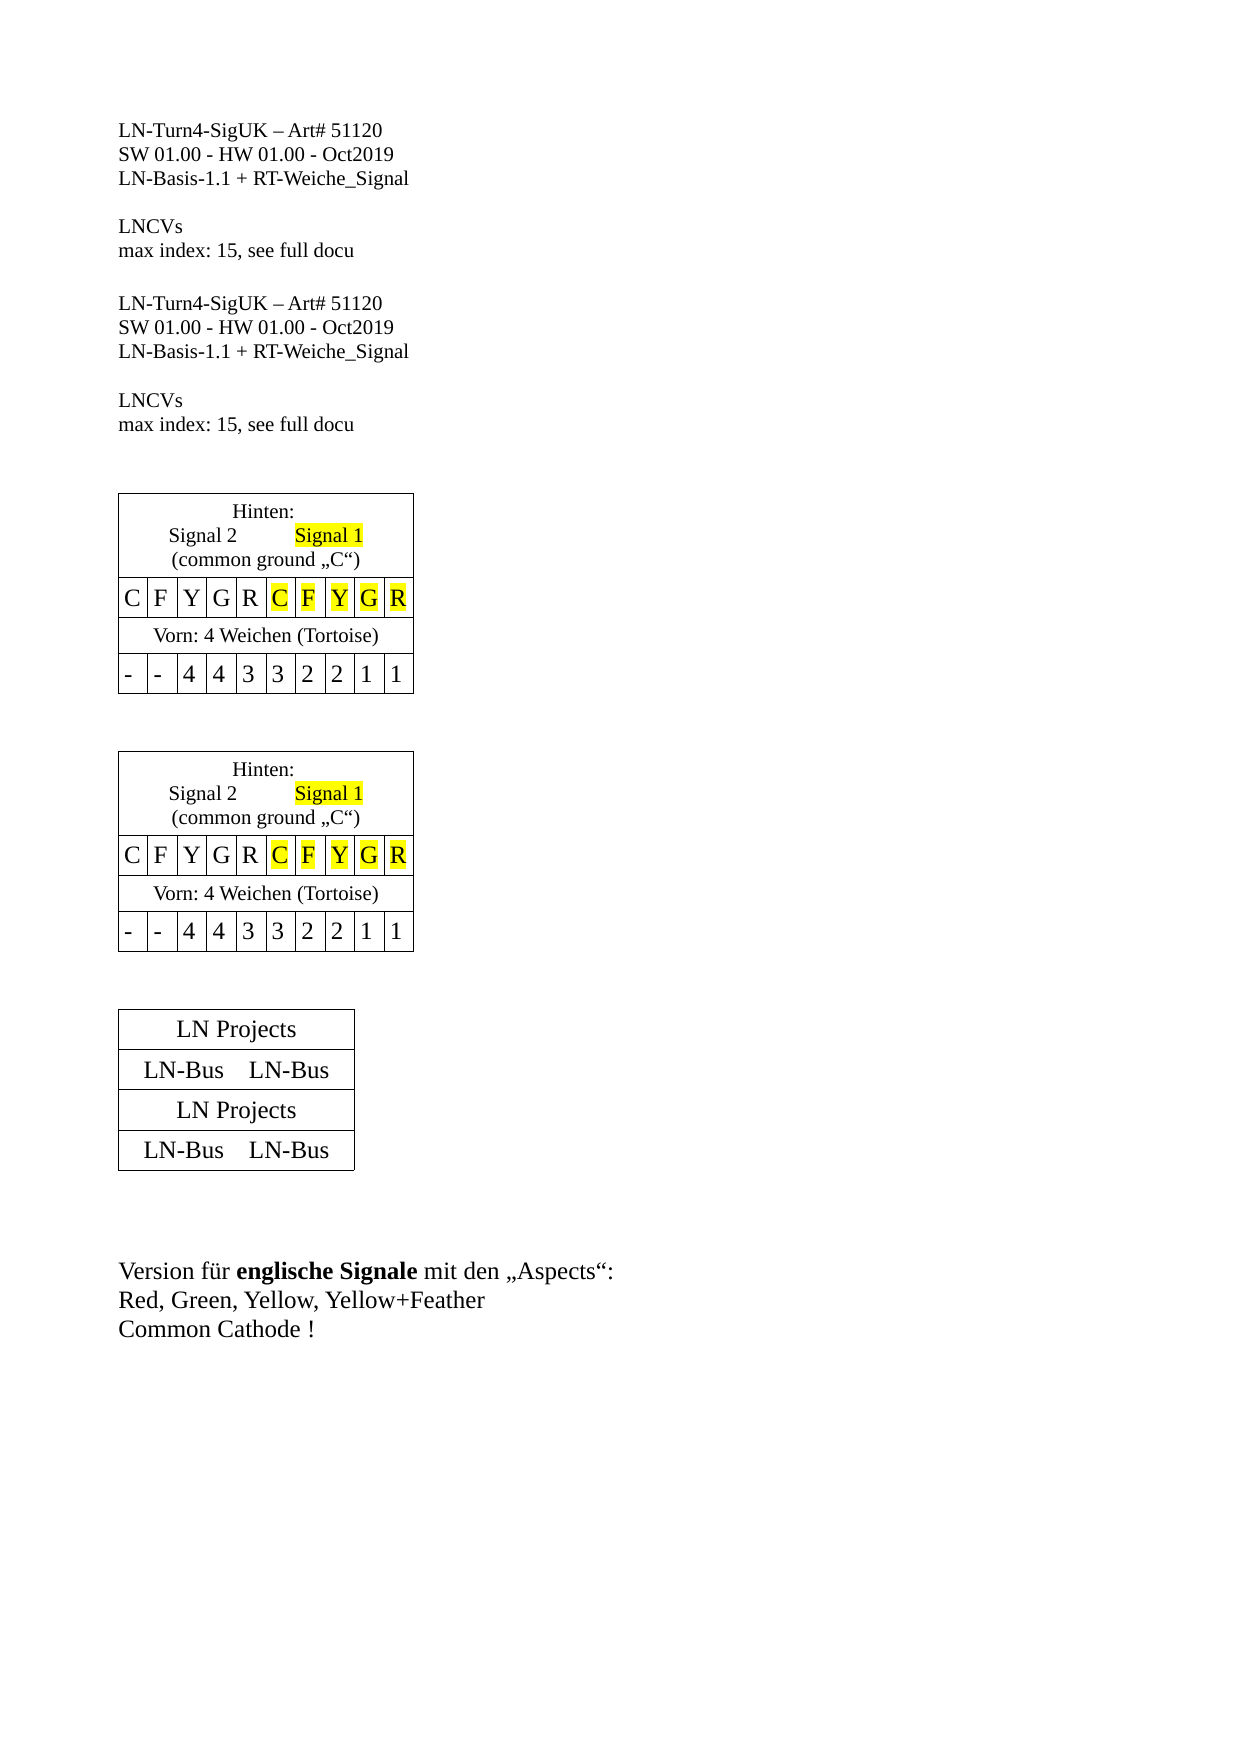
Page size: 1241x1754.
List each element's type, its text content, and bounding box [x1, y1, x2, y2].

text LNCVs [118, 214, 1122, 238]
table_cell - [148, 654, 177, 693]
text Common Cathode ! [118, 1314, 1122, 1342]
table_header Hinten: Signal 2 Signal 1 (common ground „C“) [119, 494, 413, 577]
table_cell C [119, 578, 147, 617]
table_cell 1 [355, 912, 384, 951]
text LN-Turn4-SigUK – Art# 51120 [118, 291, 1122, 315]
table_cell R [237, 578, 266, 617]
table_cell 3 [237, 912, 266, 951]
text max index: 15, see full docu [118, 412, 1122, 436]
table_cell 3 [237, 654, 266, 693]
table_cell 2 [326, 654, 354, 693]
table_cell - [148, 912, 177, 951]
text Red, Green, Yellow, Yellow+Feather [118, 1285, 1122, 1314]
table_cell Y [326, 836, 354, 875]
text SW 01.00 - HW 01.00 - Oct2019 [118, 142, 1122, 166]
table_cell Y [178, 836, 206, 875]
table_cell 1 [385, 912, 413, 951]
table_cell G [355, 578, 384, 617]
table_cell LN-Bus LN-Bus [119, 1131, 354, 1170]
table_cell 4 [207, 912, 236, 951]
table_cell F [148, 578, 177, 617]
table_cell 2 [296, 654, 325, 693]
table_header Vorn: 4 Weichen (Tortoise) [119, 618, 413, 653]
table_cell - [119, 654, 147, 693]
table_cell 2 [296, 912, 325, 951]
table_header Vorn: 4 Weichen (Tortoise) [119, 876, 413, 911]
table_cell 2 [326, 912, 354, 951]
text LNCVs [118, 387, 1122, 412]
table_cell G [355, 836, 384, 875]
table_cell R [237, 836, 266, 875]
table_header LN Projects [119, 1090, 354, 1129]
table_cell Y [326, 578, 354, 617]
text LN-Basis-1.1 + RT-Weiche_Signal [118, 339, 532, 363]
table_cell 4 [207, 654, 236, 693]
table_cell R [385, 578, 413, 617]
table_cell Y [178, 578, 206, 617]
table_cell - [119, 912, 147, 951]
table_cell F [296, 836, 325, 875]
text max index: 15, see full docu [118, 238, 1122, 262]
table_cell F [148, 836, 177, 875]
table_cell G [207, 836, 236, 875]
table_cell LN-Bus LN-Bus [119, 1050, 354, 1089]
table_cell 3 [267, 912, 295, 951]
table_cell C [267, 578, 295, 617]
table_cell R [385, 836, 413, 875]
text LN-Basis-1.1 + RT-Weiche_Signal [118, 166, 532, 190]
table_cell F [296, 578, 325, 617]
table_cell 1 [385, 654, 413, 693]
text SW 01.00 - HW 01.00 - Oct2019 [118, 315, 1122, 339]
table_header LN Projects [119, 1010, 354, 1049]
text Version für englische Signale mit den „Aspects“: [118, 1256, 1122, 1285]
table_header Hinten: Signal 2 Signal 1 (common ground „C“) [119, 752, 413, 834]
table_cell 4 [178, 654, 206, 693]
table_cell 3 [267, 654, 295, 693]
text LN-Turn4-SigUK – Art# 51120 [118, 118, 1122, 142]
table_cell 1 [355, 654, 384, 693]
table_cell C [267, 836, 295, 875]
table_cell 4 [178, 912, 206, 951]
table_cell G [207, 578, 236, 617]
table_cell C [119, 836, 147, 875]
